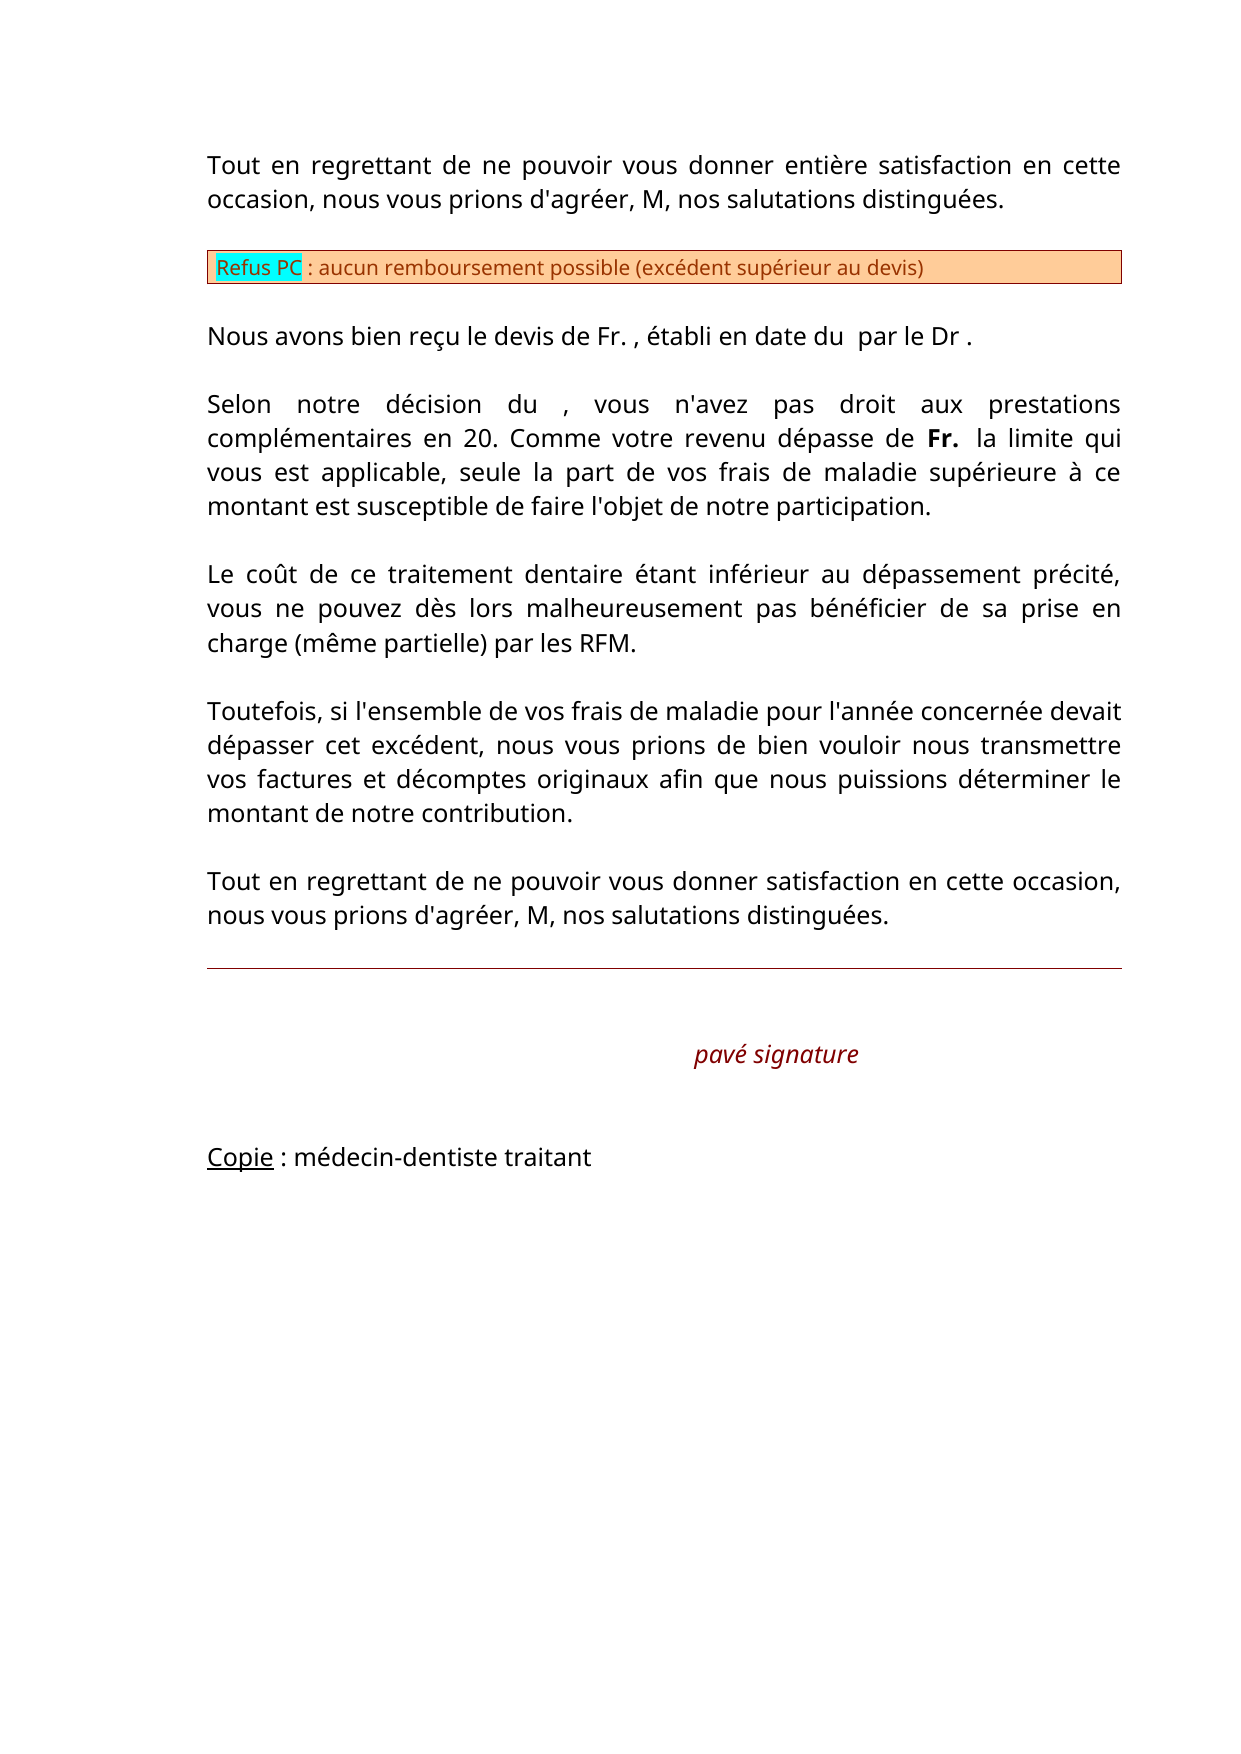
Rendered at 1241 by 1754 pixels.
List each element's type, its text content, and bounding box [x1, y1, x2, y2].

text Tout en regrettant de ne pouvoir vous donner satisfaction en cette occasion, nous vous prions d'agréer, M, nos salutations distinguées. [207, 864, 1122, 932]
text Refus PC : aucun remboursement possible (excédent supérieur au devis) [208, 251, 1121, 283]
text Toutefois, si l'ensemble de vos frais de maladie pour l'année concernée devait dépasser cet excédent, nous vous prions de bien vouloir nous transmettre vos factures et décomptes originaux afin que nous puissions déterminer le montant de notre contribution. [207, 693, 1122, 829]
text Selon notre décision du , vous n'avez pas droit aux prestations complémentaires en 20. Comme votre revenu dépasse de Fr. la limite qui vous est applicable, seule la part de vos frais de maladie supérieure à ce montant est susceptible de faire l'objet de notre participation. [207, 387, 1122, 523]
text Nous avons bien reçu le devis de Fr. , établi en date du par le Dr . [207, 319, 1122, 353]
text pavé signature [207, 1037, 1122, 1071]
text Le coût de ce traitement dentaire étant inférieur au dépassement précité, vous ne pouvez dès lors malheureusement pas bénéficier de sa prise en charge (même partielle) par les RFM. [207, 557, 1122, 659]
text Copie : médecin-dentiste traitant [207, 1139, 1122, 1173]
text Tout en regrettant de ne pouvoir vous donner entière satisfaction en cette occasion, nous vous prions d'agréer, M, nos salutations distinguées. [207, 148, 1122, 216]
